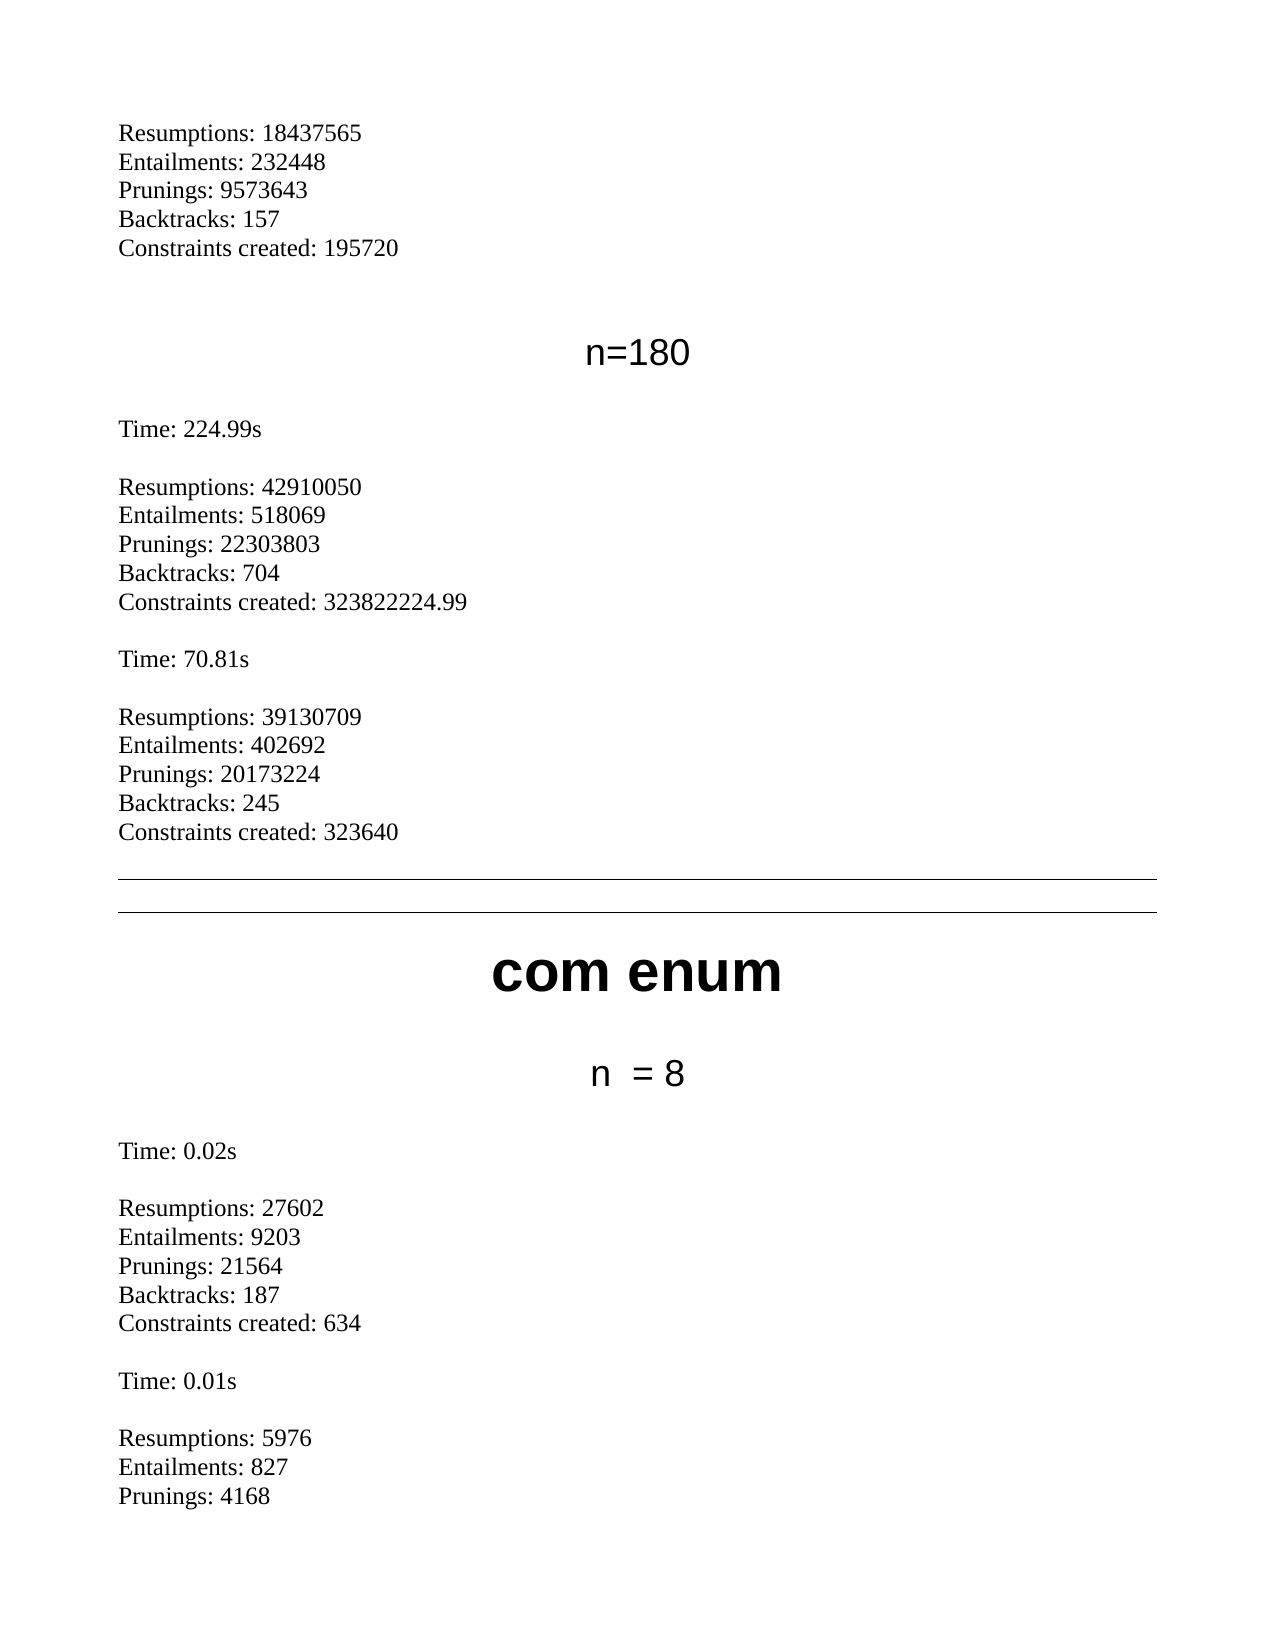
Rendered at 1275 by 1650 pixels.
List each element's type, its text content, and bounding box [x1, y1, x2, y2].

title com enum [118, 937, 1157, 1004]
subtitle n = 8 [118, 1052, 1157, 1095]
text Resumptions: 27602 [118, 1193, 1157, 1222]
text Resumptions: 42910050 [118, 472, 1157, 501]
text Backtracks: 157 [118, 204, 1157, 233]
text Constraints created: 634 [118, 1308, 1157, 1337]
text Backtracks: 245 [118, 788, 1157, 817]
text Entailments: 232448 [118, 147, 1157, 176]
text Prunings: 4168 [118, 1481, 1157, 1510]
text Entailments: 9203 [118, 1222, 1157, 1251]
text Constraints created: 195720 [118, 233, 1157, 262]
text Prunings: 20173224 [118, 759, 1157, 788]
text Constraints created: 323822224.99 [118, 587, 1157, 616]
text Time: 0.01s [118, 1366, 1157, 1395]
text Backtracks: 187 [118, 1280, 1157, 1308]
text Entailments: 518069 [118, 501, 1157, 529]
text Entailments: 402692 [118, 731, 1157, 759]
text Entailments: 827 [118, 1452, 1157, 1481]
text Time: 70.81s [118, 644, 1157, 673]
text Prunings: 22303803 [118, 529, 1157, 558]
text Backtracks: 704 [118, 558, 1157, 587]
text Prunings: 9573643 [118, 176, 1157, 204]
text Time: 0.02s [118, 1136, 1157, 1165]
text Constraints created: 323640 [118, 817, 1157, 846]
text Resumptions: 18437565 [118, 118, 1157, 147]
text Resumptions: 39130709 [118, 702, 1157, 731]
text Resumptions: 5976 [118, 1423, 1157, 1452]
text Prunings: 21564 [118, 1251, 1157, 1280]
subtitle n=180 [118, 330, 1157, 373]
text Time: 224.99s [118, 414, 1157, 443]
